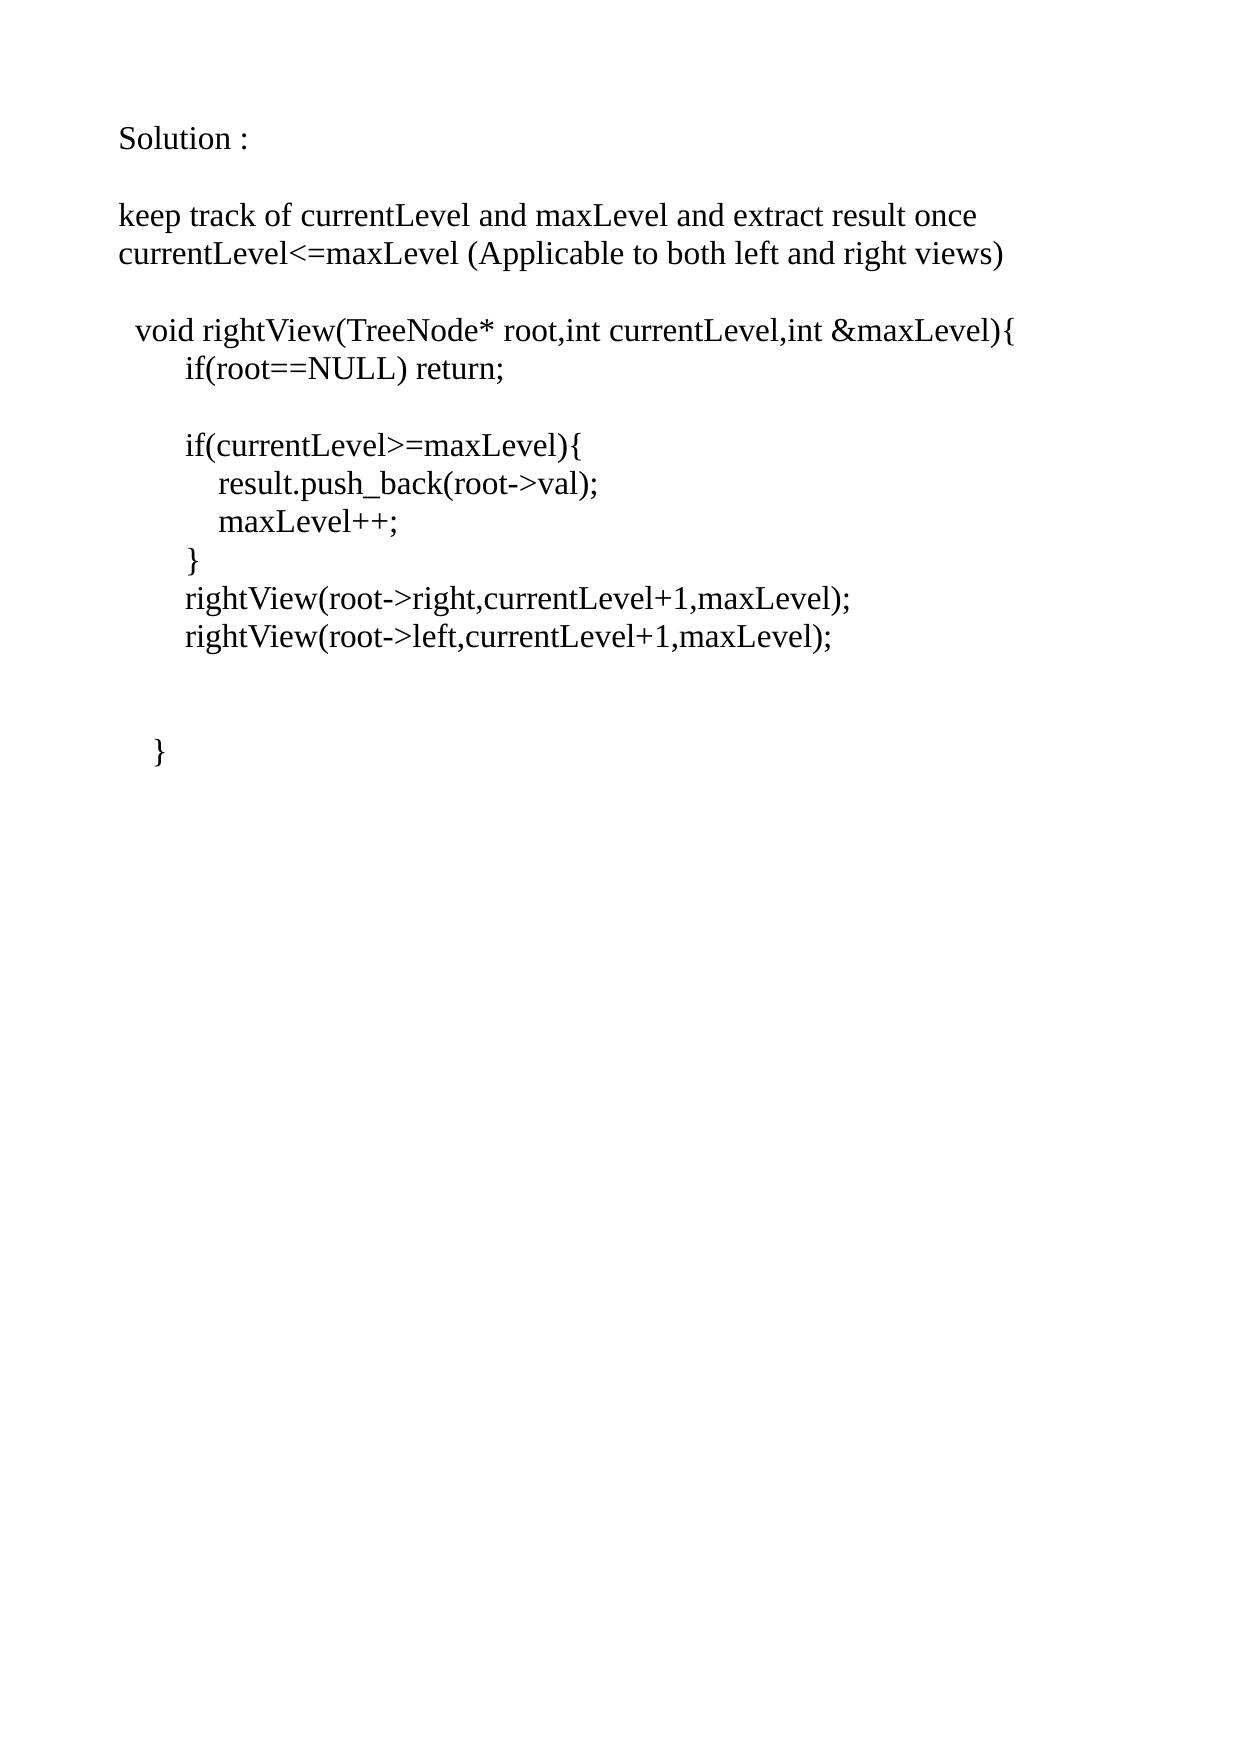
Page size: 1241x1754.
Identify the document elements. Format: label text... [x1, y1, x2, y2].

text rightView(root->right,currentLevel+1,maxLevel); [118, 578, 1122, 616]
text Solution : [118, 118, 1122, 156]
text result.push_back(root->val); [118, 463, 1122, 501]
text void rightView(TreeNode* root,int currentLevel,int &maxLevel){ [118, 310, 1122, 348]
text maxLevel++; [118, 501, 1122, 540]
text } [118, 540, 1122, 578]
text if(root==NULL) return; [118, 348, 1122, 386]
text rightView(root->left,currentLevel+1,maxLevel); [118, 616, 1122, 655]
text } [118, 731, 1122, 770]
text keep track of currentLevel and maxLevel and extract result once currentLevel<=maxLevel (Applicable to both left and right views) [118, 195, 1122, 271]
text if(currentLevel>=maxLevel){ [118, 425, 1122, 463]
